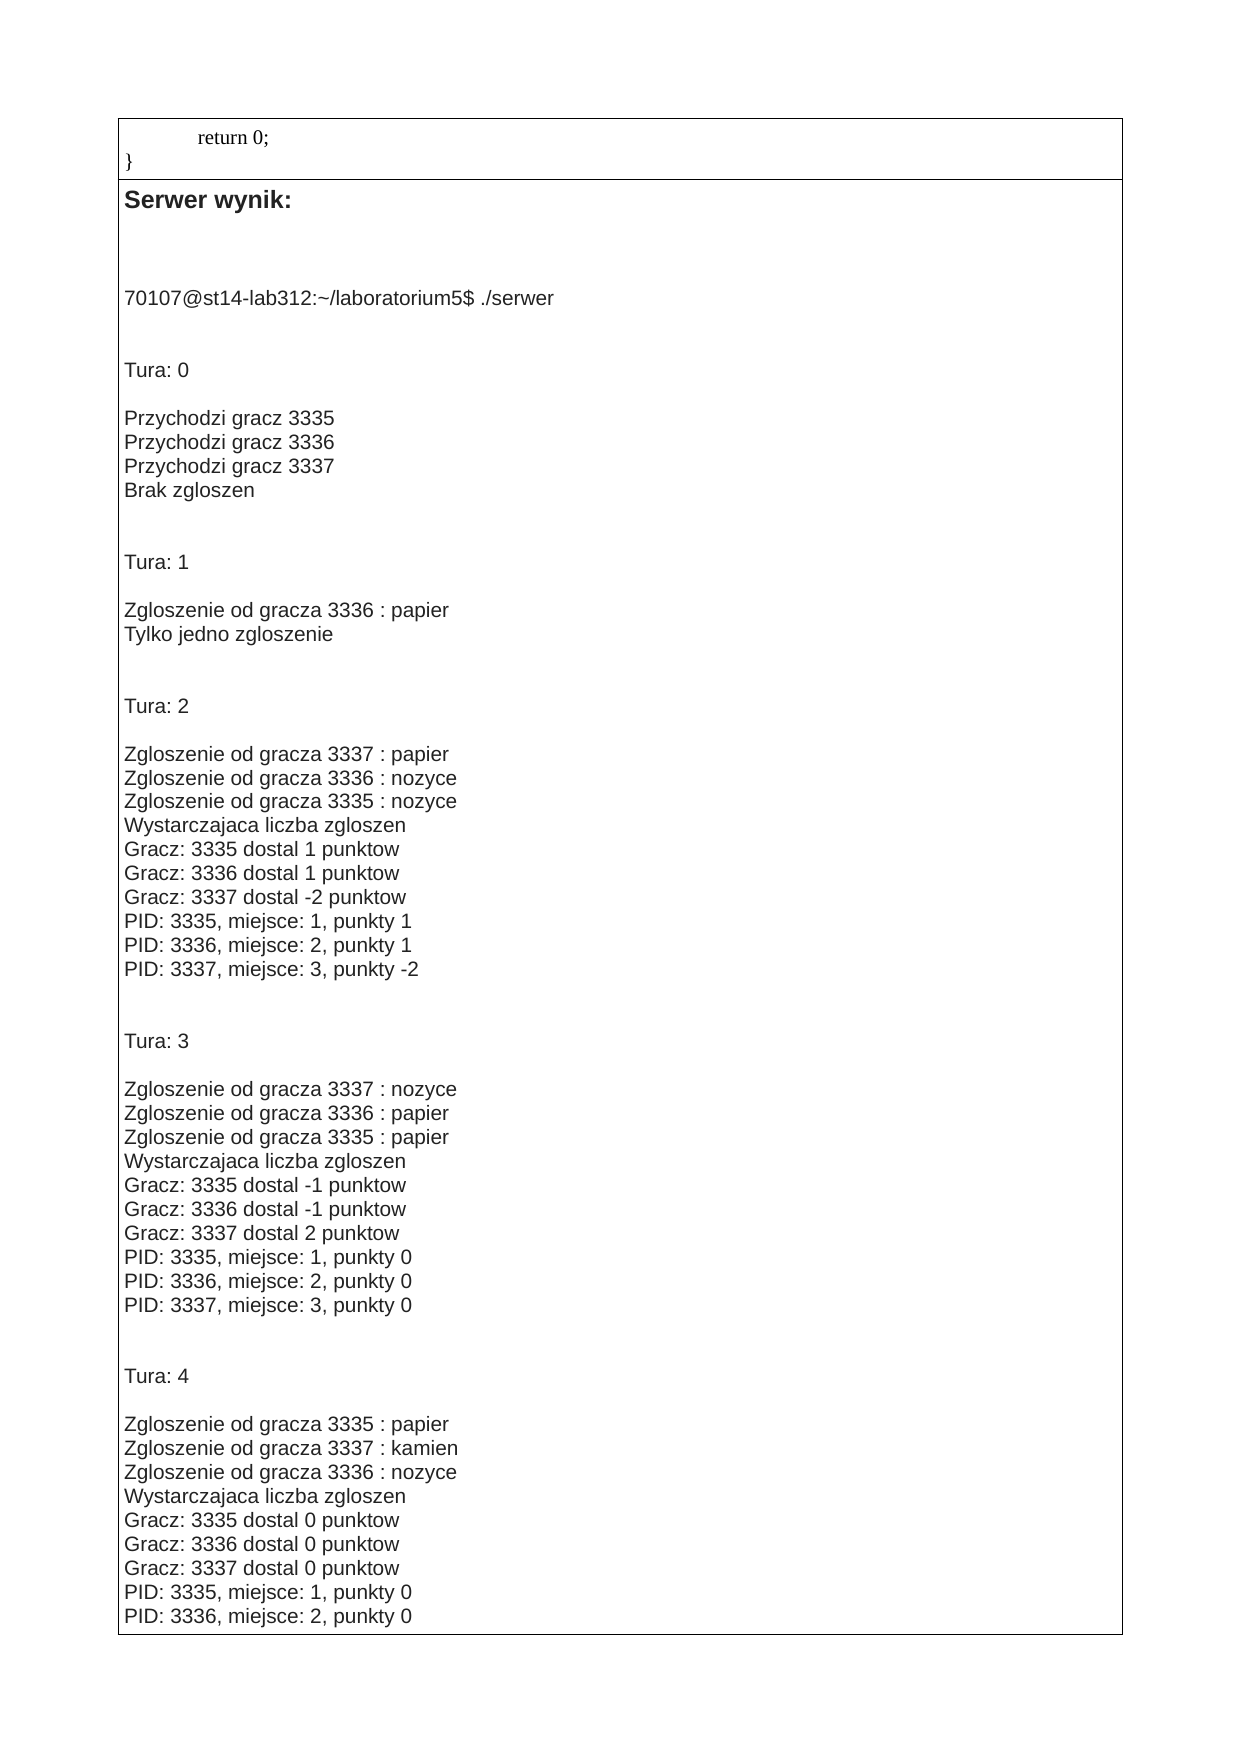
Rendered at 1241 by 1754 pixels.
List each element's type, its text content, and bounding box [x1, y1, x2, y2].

table_cell return 0; } [119, 119, 1122, 179]
table_cell Serwer wynik: 70107@st14-lab312:~/laboratorium5$ ./serwer Tura: 0 Przychodzi gracz 3335 Przychodzi gracz 3336 Przychodzi gracz 3337 Brak zgloszen Tura: 1 Zgloszenie od gracza 3336 : papier Tylko jedno zgloszenie Tura: 2 Zgloszenie od gracza 3337 : papier Zgloszenie od gracza 3336 : nozyce Zgloszenie od gracza 3335 : nozyce Wystarczajaca liczba zgloszen Gracz: 3335 dostal 1 punktow Gracz: 3336 dostal 1 punktow Gracz: 3337 dostal -2 punktow PID: 3335, miejsce: 1, punkty 1 PID: 3336, miejsce: 2, punkty 1 PID: 3337, miejsce: 3, punkty -2 Tura: 3 Zgloszenie od gracza 3337 : nozyce Zgloszenie od gracza 3336 : papier Zgloszenie od gracza 3335 : papier Wystarczajaca liczba zgloszen Gracz: 3335 dostal -1 punktow Gracz: 3336 dostal -1 punktow Gracz: 3337 dostal 2 punktow PID: 3335, miejsce: 1, punkty 0 PID: 3336, miejsce: 2, punkty 0 PID: 3337, miejsce: 3, punkty 0 Tura: 4 Zgloszenie od gracza 3335 : papier Zgloszenie od gracza 3337 : kamien Zgloszenie od gracza 3336 : nozyce Wystarczajaca liczba zgloszen Gracz: 3335 dostal 0 punktow Gracz: 3336 dostal 0 punktow Gracz: 3337 dostal 0 punktow PID: 3335, miejsce: 1, punkty 0 PID: 3336, miejsce: 2, punkty 0 [119, 180, 1122, 1633]
